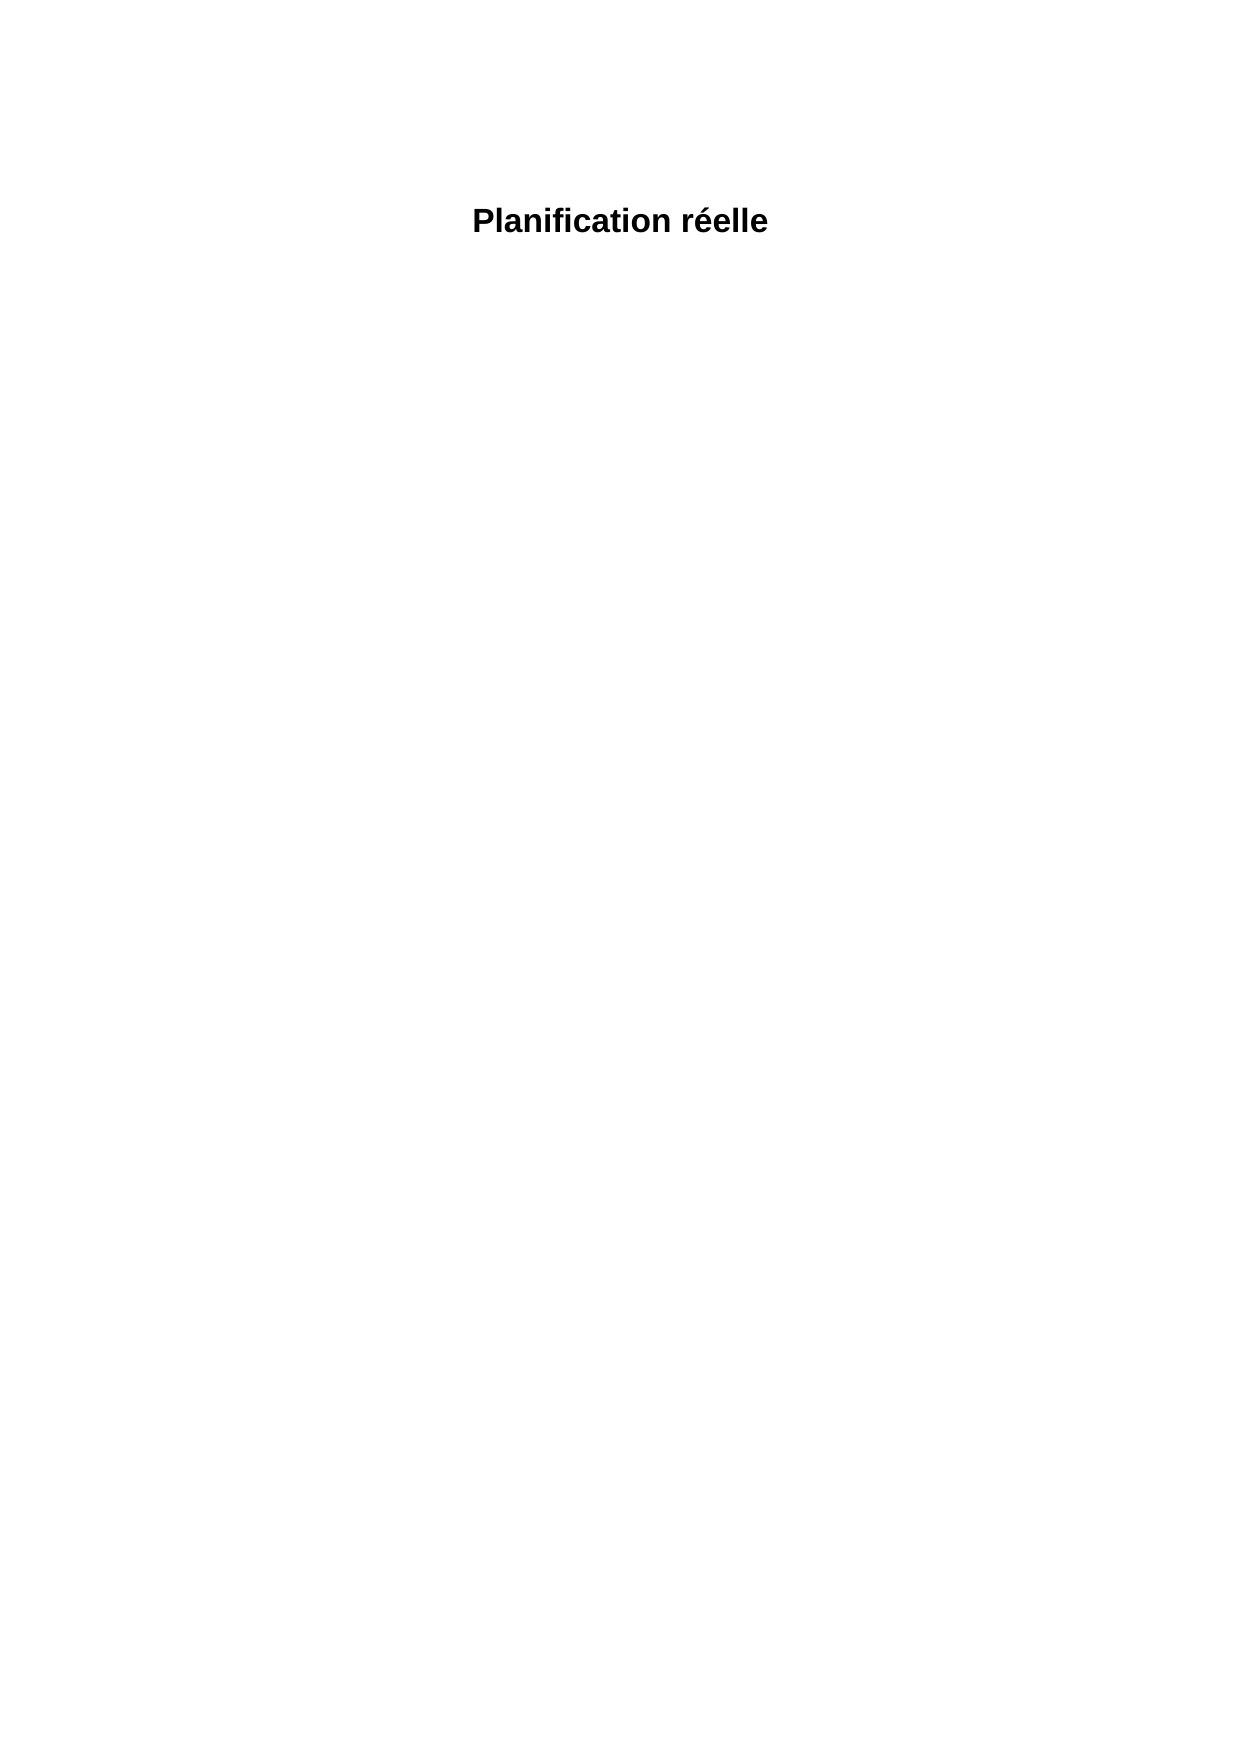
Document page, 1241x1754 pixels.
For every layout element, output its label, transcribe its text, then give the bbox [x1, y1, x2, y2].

subtitle Planification réelle [118, 201, 1122, 240]
